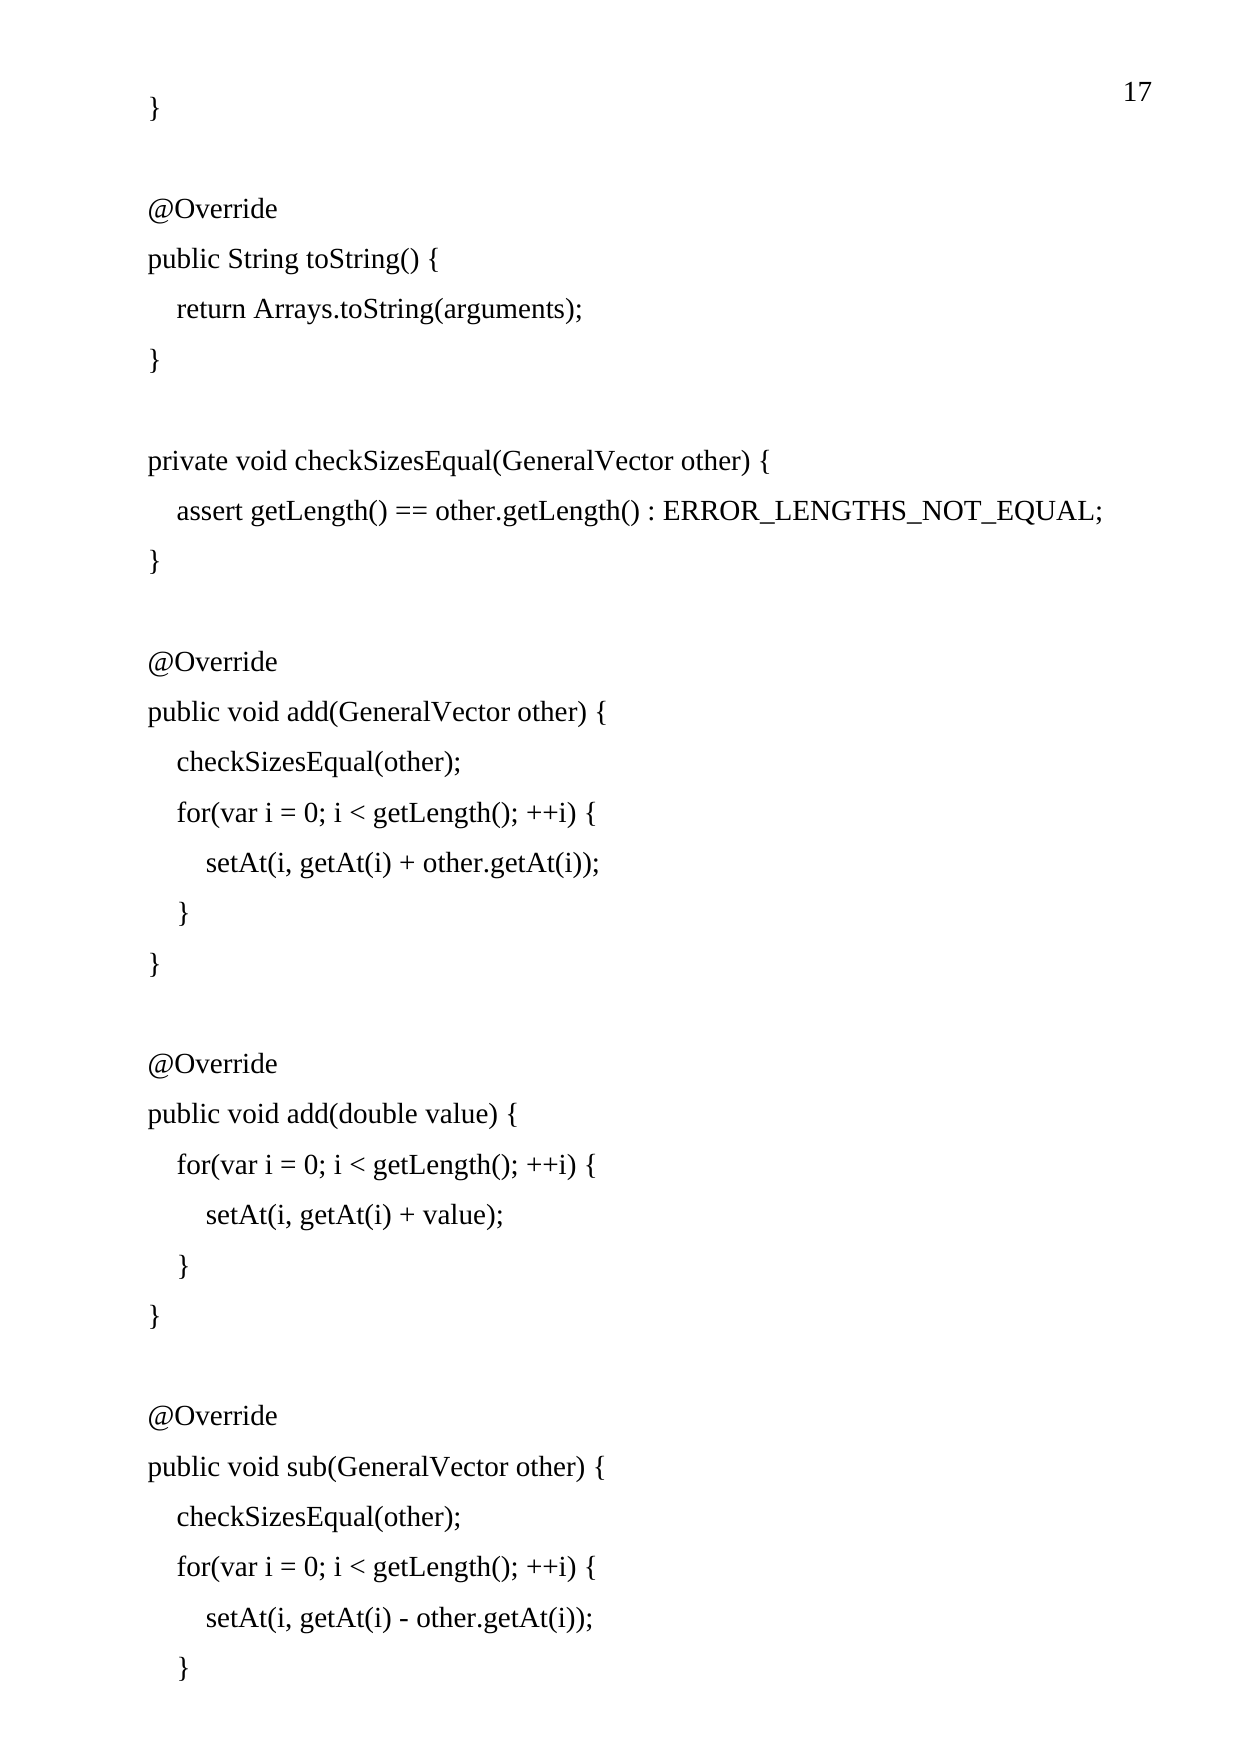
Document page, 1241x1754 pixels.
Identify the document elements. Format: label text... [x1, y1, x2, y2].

text } [118, 90, 1122, 124]
text @Override [118, 1046, 1122, 1080]
text public String toString() { [118, 241, 1122, 275]
text return Arrays.toString(arguments); [118, 292, 1122, 325]
text @Override [118, 191, 1122, 224]
text public void add(double value) { [118, 1097, 1122, 1130]
text public void sub(GeneralVector other) { [118, 1449, 1122, 1482]
text for(var i = 0; i < getLength(); ++i) { [118, 1147, 1122, 1181]
text @Override [118, 644, 1122, 677]
text setAt(i, getAt(i) - other.getAt(i)); [118, 1600, 1122, 1633]
text } [118, 895, 1122, 929]
text } [118, 1298, 1122, 1331]
text checkSizesEqual(other); [118, 1499, 1122, 1533]
text } [118, 1248, 1122, 1281]
text for(var i = 0; i < getLength(); ++i) { [118, 1549, 1122, 1583]
text for(var i = 0; i < getLength(); ++i) { [118, 795, 1122, 828]
text } [118, 946, 1122, 979]
text } [118, 543, 1122, 577]
text checkSizesEqual(other); [118, 744, 1122, 778]
text } [118, 342, 1122, 376]
text assert getLength() == other.getLength() : ERROR_LENGTHS_NOT_EQUAL; [118, 493, 1122, 526]
text setAt(i, getAt(i) + value); [118, 1197, 1122, 1231]
text public void add(GeneralVector other) { [118, 694, 1122, 728]
text setAt(i, getAt(i) + other.getAt(i)); [118, 845, 1122, 879]
text private void checkSizesEqual(GeneralVector other) { [118, 443, 1122, 476]
text @Override [118, 1398, 1122, 1432]
text } [118, 1650, 1122, 1684]
